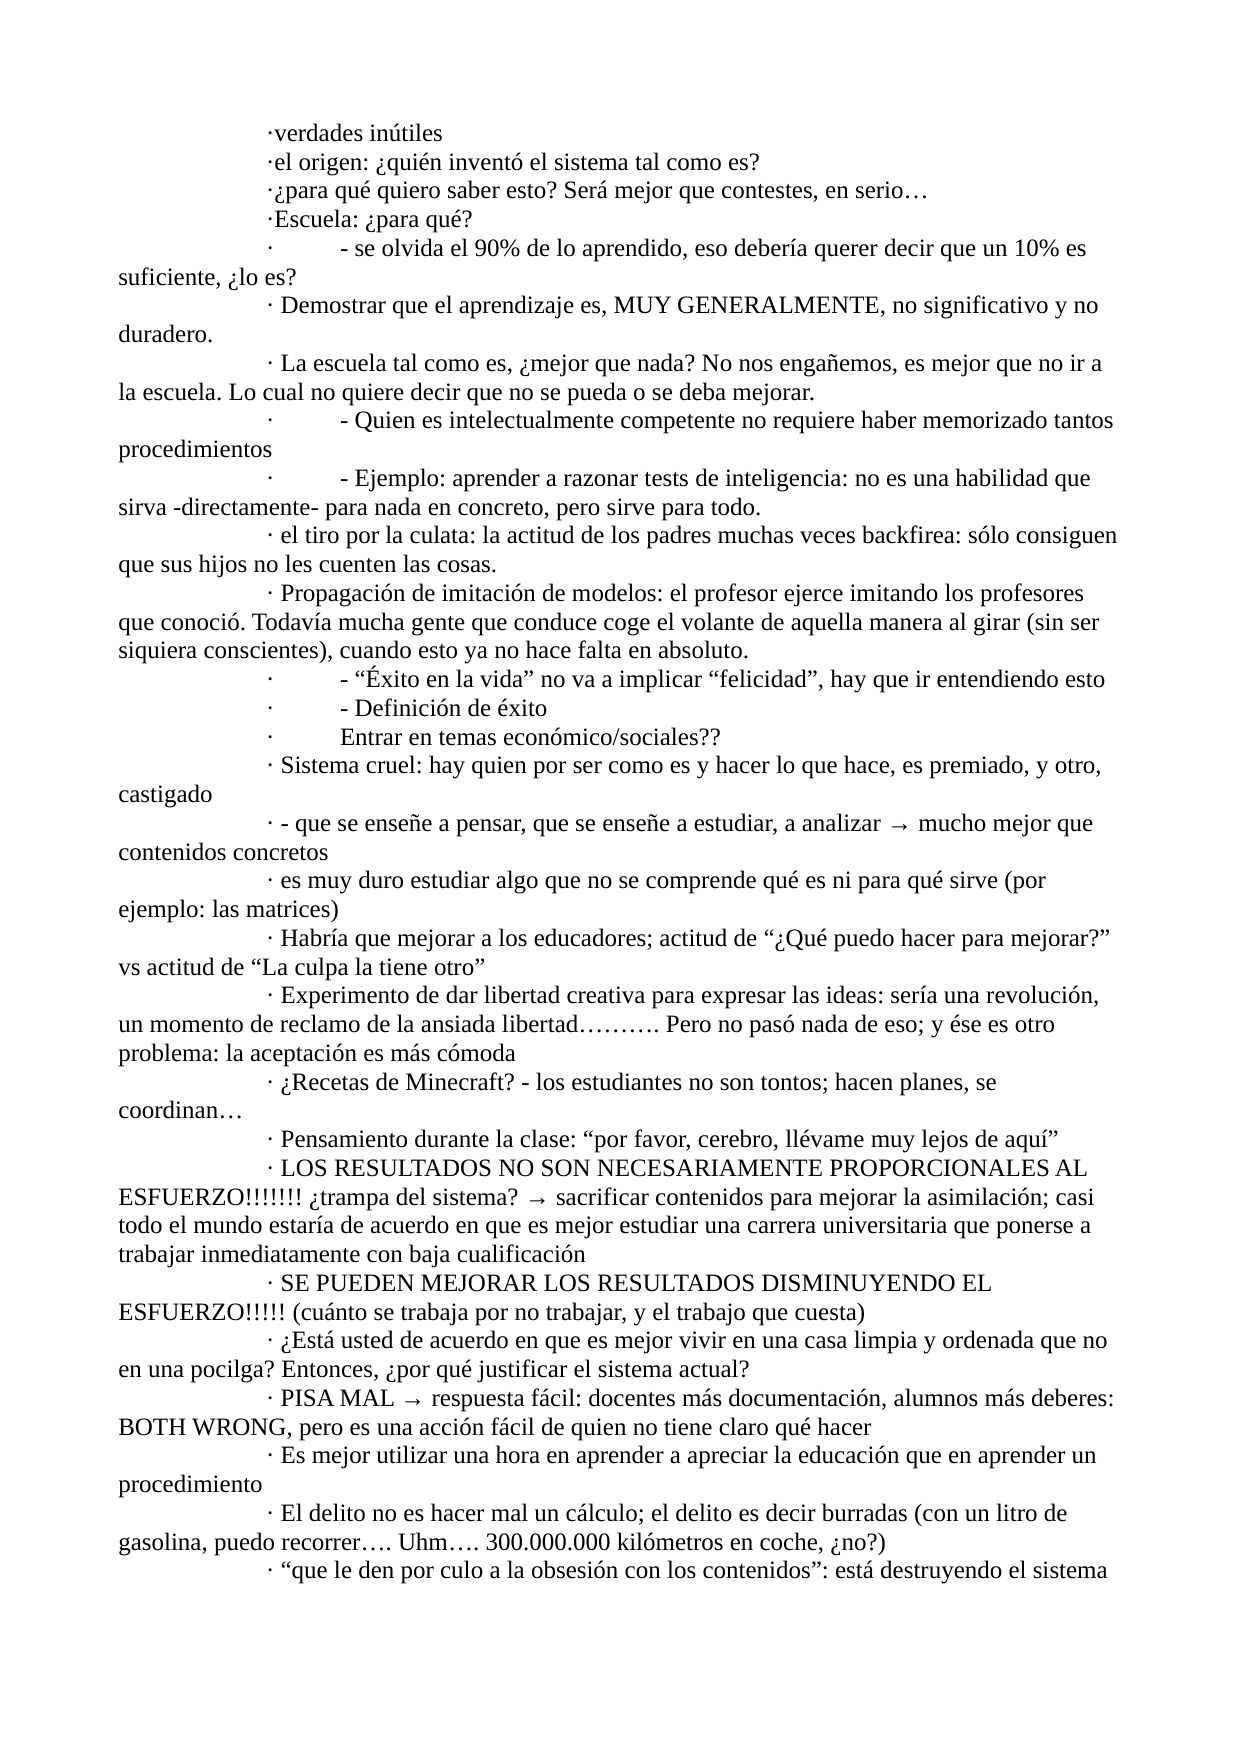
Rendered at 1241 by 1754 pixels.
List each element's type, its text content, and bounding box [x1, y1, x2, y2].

text · - Ejemplo: aprender a razonar tests de inteligencia: no es una habilidad que sirva -directamente- para nada en concreto, pero sirve para todo. [118, 463, 1122, 521]
text · La escuela tal como es, ¿mejor que nada? No nos engañemos, es mejor que no ir a la escuela. Lo cual no quiere decir que no se pueda o se deba mejorar. [118, 348, 1122, 406]
text · el tiro por la culata: la actitud de los padres muchas veces backfirea: sólo consiguen que sus hijos no les cuenten las cosas. [118, 521, 1122, 578]
text · Demostrar que el aprendizaje es, MUY GENERALMENTE, no significativo y no duradero. [118, 291, 1122, 348]
text · Es mejor utilizar una hora en aprender a apreciar la educación que en aprender un procedimiento [118, 1441, 1122, 1498]
text · - “Éxito en la vida” no va a implicar “felicidad”, hay que ir entendiendo esto [118, 664, 1122, 693]
text · ¿Recetas de Minecraft? - los estudiantes no son tontos; hacen planes, se coordinan… [118, 1067, 1122, 1124]
text · - que se enseñe a pensar, que se enseñe a estudiar, a analizar → mucho mejor que contenidos concretos [118, 808, 1122, 866]
text · Propagación de imitación de modelos: el profesor ejerce imitando los profesores que conoció. Todavía mucha gente que conduce coge el volante de aquella manera al girar (sin ser siquiera conscientes), cuando esto ya no hace falta en absoluto. [118, 578, 1122, 664]
text · LOS RESULTADOS NO SON NECESARIAMENTE PROPORCIONALES AL ESFUERZO!!!!!!! ¿trampa del sistema? → sacrificar contenidos para mejorar la asimilación; casi todo el mundo estaría de acuerdo en que es mejor estudiar una carrera universitaria que ponerse a trabajar inmediatamente con baja cualificación [118, 1153, 1122, 1268]
text ·¿para qué quiero saber esto? Será mejor que contestes, en serio… [118, 176, 1122, 204]
text · - se olvida el 90% de lo aprendido, eso debería querer decir que un 10% es suficiente, ¿lo es? [118, 233, 1122, 291]
text · Pensamiento durante la clase: “por favor, cerebro, llévame muy lejos de aquí” [118, 1124, 1122, 1153]
text · - Definición de éxito [118, 693, 1122, 722]
text · PISA MAL → respuesta fácil: docentes más documentación, alumnos más deberes: BOTH WRONG, pero es una acción fácil de quien no tiene claro qué hacer [118, 1383, 1122, 1441]
text · Sistema cruel: hay quien por ser como es y hacer lo que hace, es premiado, y otro, castigado [118, 751, 1122, 808]
text · “que le den por culo a la obsesión con los contenidos”: está destruyendo el sistema [118, 1556, 1122, 1584]
text ·el origen: ¿quién inventó el sistema tal como es? [118, 147, 1122, 176]
text ·Escuela: ¿para qué? [118, 204, 1122, 233]
text · Entrar en temas económico/sociales?? [118, 722, 1122, 751]
text · ¿Está usted de acuerdo en que es mejor vivir en una casa limpia y ordenada que no en una pocilga? Entonces, ¿por qué justificar el sistema actual? [118, 1326, 1122, 1383]
text · El delito no es hacer mal un cálculo; el delito es decir burradas (con un litro de gasolina, puedo recorrer…. Uhm…. 300.000.000 kilómetros en coche, ¿no?) [118, 1498, 1122, 1556]
text · Habría que mejorar a los educadores; actitud de “¿Qué puedo hacer para mejorar?” vs actitud de “La culpa la tiene otro” [118, 923, 1122, 981]
text · SE PUEDEN MEJORAR LOS RESULTADOS DISMINUYENDO EL ESFUERZO!!!!! (cuánto se trabaja por no trabajar, y el trabajo que cuesta) [118, 1268, 1122, 1326]
text ·verdades inútiles [118, 118, 1122, 147]
text · Experimento de dar libertad creativa para expresar las ideas: sería una revolución, un momento de reclamo de la ansiada libertad………. Pero no pasó nada de eso; y ése es otro problema: la aceptación es más cómoda [118, 981, 1122, 1067]
text · es muy duro estudiar algo que no se comprende qué es ni para qué sirve (por ejemplo: las matrices) [118, 866, 1122, 923]
text · - Quien es intelectualmente competente no requiere haber memorizado tantos procedimientos [118, 406, 1122, 463]
